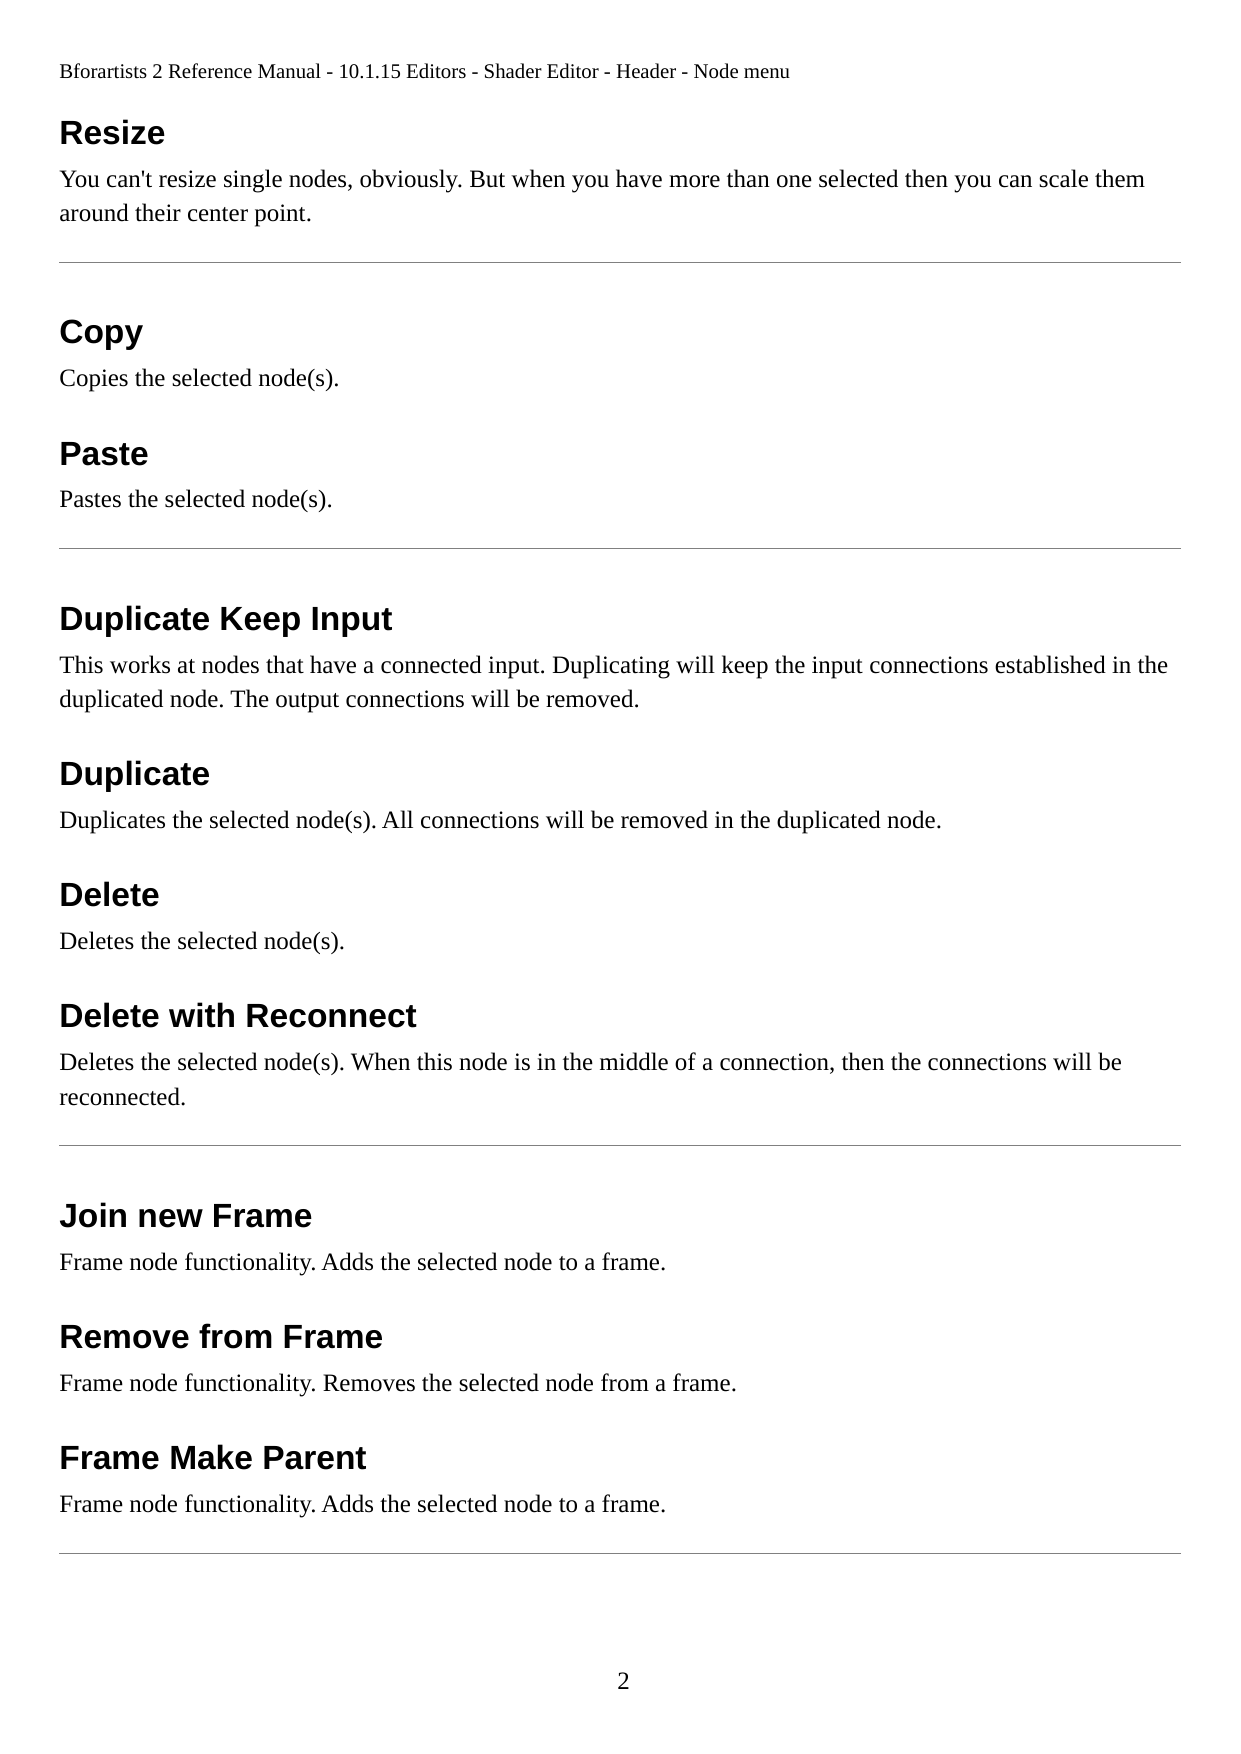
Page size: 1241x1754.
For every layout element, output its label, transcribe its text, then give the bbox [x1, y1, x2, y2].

text Frame node functionality. Adds the selected node to a frame. [59, 1489, 1181, 1518]
subtitle Duplicate [59, 754, 1181, 793]
subtitle Delete [59, 875, 1181, 914]
subtitle Copy [59, 312, 1181, 351]
subtitle Paste [59, 433, 1181, 472]
text Pastes the selected node(s). [59, 484, 1181, 513]
subtitle Duplicate Keep Input [59, 598, 1181, 637]
text Deletes the selected node(s). [59, 926, 1181, 955]
text Frame node functionality. Adds the selected node to a frame. [59, 1247, 1181, 1276]
text Deletes the selected node(s). When this node is in the middle of a connection, then the connections will be reconnected. [59, 1047, 1181, 1111]
text Copies the selected node(s). [59, 363, 1181, 392]
subtitle Delete with Reconnect [59, 996, 1181, 1035]
text Frame node functionality. Removes the selected node from a frame. [59, 1368, 1181, 1397]
text This works at nodes that have a connected input. Duplicating will keep the input connections established in the duplicated node. The output connections will be removed. [59, 650, 1181, 713]
text You can't resize single nodes, obviously. But when you have more than one selected then you can scale them around their center point. [59, 164, 1181, 227]
text Duplicates the selected node(s). All connections will be removed in the duplicated node. [59, 805, 1181, 834]
subtitle Frame Make Parent [59, 1438, 1181, 1477]
subtitle Remove from Frame [59, 1317, 1181, 1356]
subtitle Join new Frame [59, 1196, 1181, 1234]
subtitle Resize [59, 113, 1181, 151]
